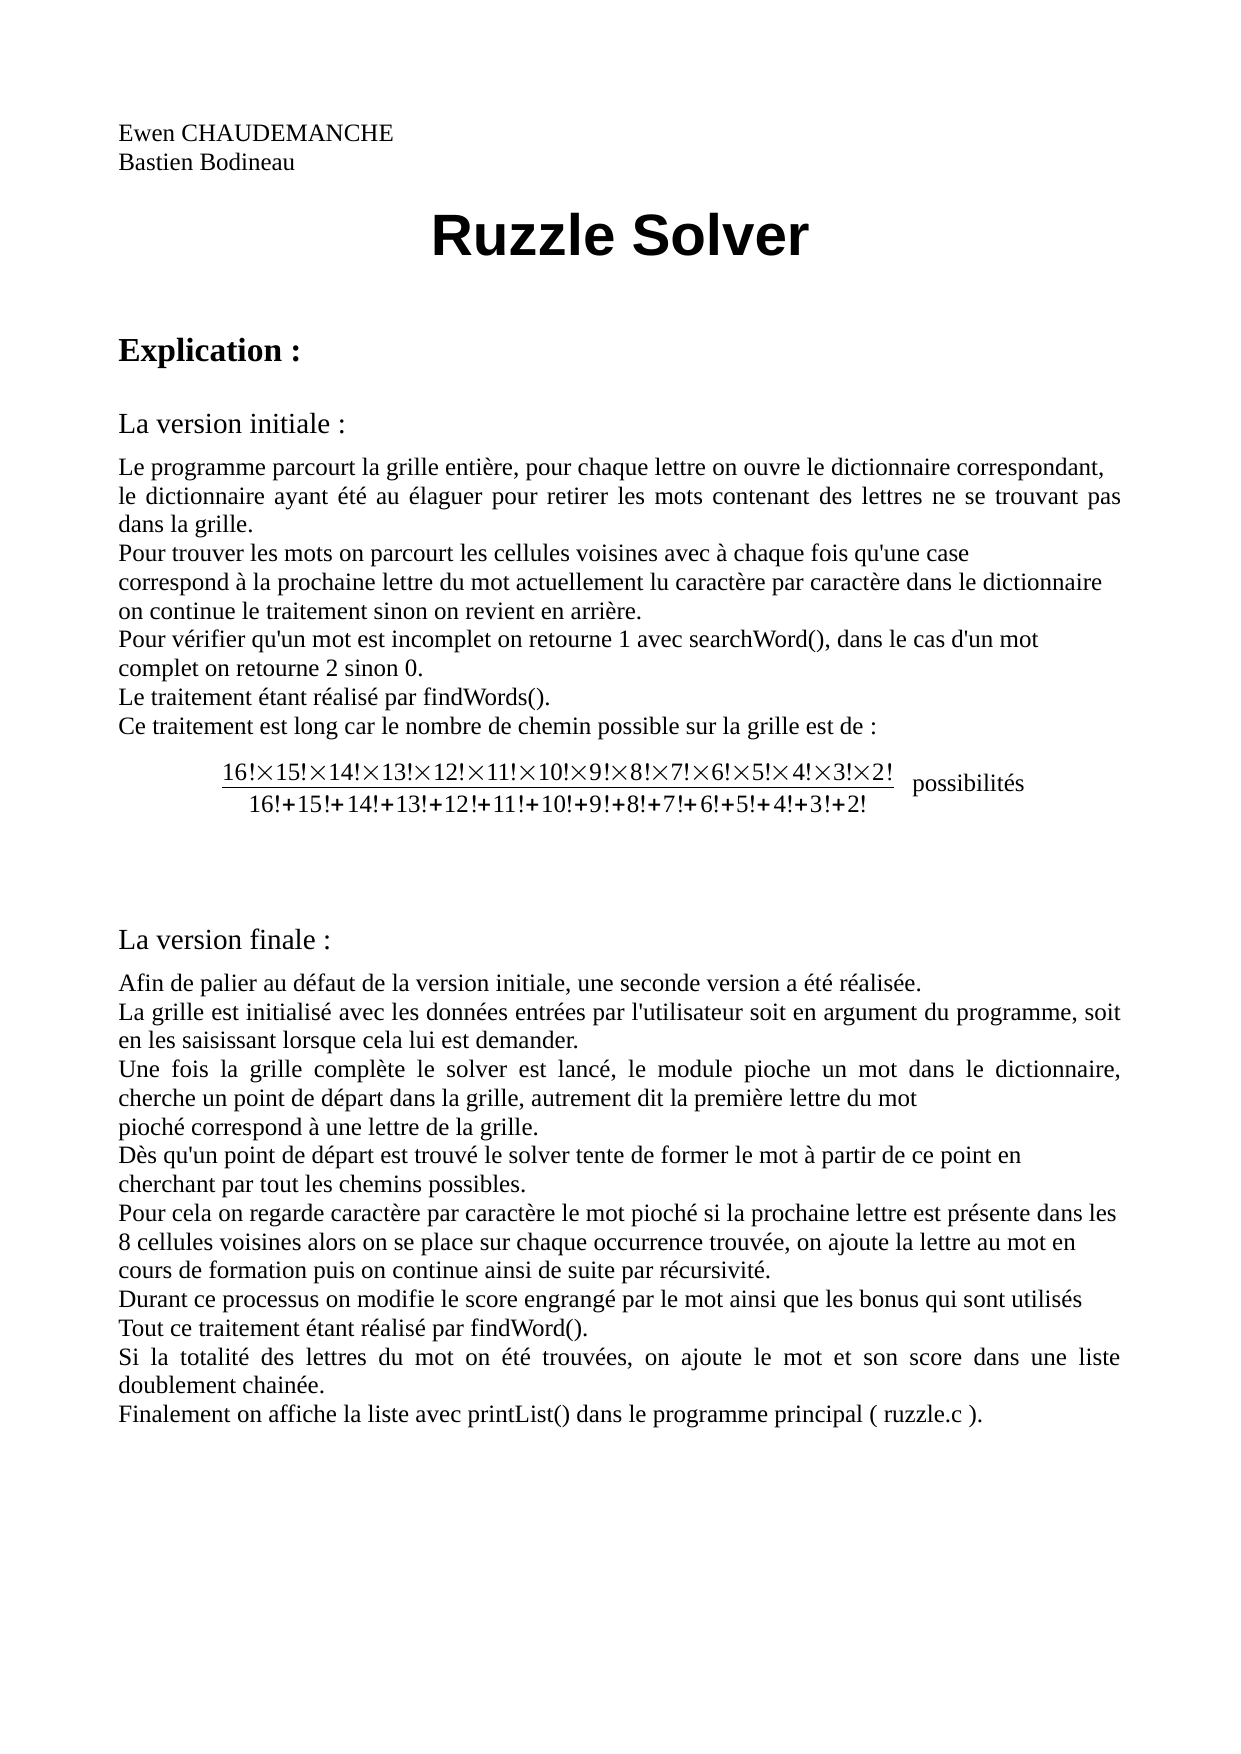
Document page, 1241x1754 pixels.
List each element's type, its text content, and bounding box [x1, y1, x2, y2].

text La grille est initialisé avec les données entrées par l'utilisateur soit en argument du programme, soit en les saisissant lorsque cela lui est demander. [118, 997, 1122, 1054]
text Pour trouver les mots on parcourt les cellules voisines avec à chaque fois qu'une case [118, 538, 1122, 567]
text Pour cela on regarde caractère par caractère le mot pioché si la prochaine lettre est présente dans les [118, 1198, 1122, 1227]
text Tout ce traitement étant réalisé par findWord(). [118, 1313, 1122, 1342]
text cherchant par tout les chemins possibles. [118, 1169, 1122, 1198]
text Pour vérifier qu'un mot est incomplet on retourne 1 avec searchWord(), dans le cas d'un mot [118, 624, 1122, 653]
text Durant ce processus on modifie le score engrangé par le mot ainsi que les bonus qui sont utilisés [118, 1284, 1122, 1313]
subtitle La version initiale : [118, 406, 1122, 439]
text cours de formation puis on continue ainsi de suite par récursivité. [118, 1255, 1122, 1284]
text Afin de palier au défaut de la version initiale, une seconde version a été réalisée. [118, 968, 1122, 997]
text Ewen CHAUDEMANCHE [118, 118, 1122, 147]
title Ruzzle Solver [118, 201, 1122, 268]
text Dès qu'un point de départ est trouvé le solver tente de former le mot à partir de ce point en [118, 1140, 1122, 1169]
text Une fois la grille complète le solver est lancé, le module pioche un mot dans le dictionnaire, cherche un point de départ dans la grille, autrement dit la première lettre du mot [118, 1054, 1122, 1112]
text le dictionnaire ayant été au élaguer pour retirer les mots contenant des lettres ne se trouvant pas dans la grille. [118, 481, 1122, 538]
text Ce traitement est long car le nombre de chemin possible sur la grille est de : [118, 711, 1122, 739]
text complet on retourne 2 sinon 0. [118, 653, 1122, 682]
text correspond à la prochaine lettre du mot actuellement lu caractère par caractère dans le dictionnaire [118, 567, 1122, 596]
text 8 cellules voisines alors on se place sur chaque occurrence trouvée, on ajoute la lettre au mot en [118, 1227, 1122, 1255]
text Le programme parcourt la grille entière, pour chaque lettre on ouvre le dictionnaire correspondant, [118, 452, 1122, 481]
text possibilités [118, 768, 1122, 797]
text Le traitement étant réalisé par findWords(). [118, 682, 1122, 711]
subtitle La version finale : [118, 922, 1122, 955]
text on continue le traitement sinon on revient en arrière. [118, 596, 1122, 624]
text Si la totalité des lettres du mot on été trouvées, on ajoute le mot et son score dans une liste doublement chainée. [118, 1342, 1122, 1399]
text Finalement on affiche la liste avec printList() dans le programme principal ( ruzzle.c ). [118, 1399, 1122, 1428]
text pioché correspond à une lettre de la grille. [118, 1112, 1122, 1140]
text Bastien Bodineau [118, 147, 1122, 176]
subtitle Explication : [118, 330, 1122, 368]
